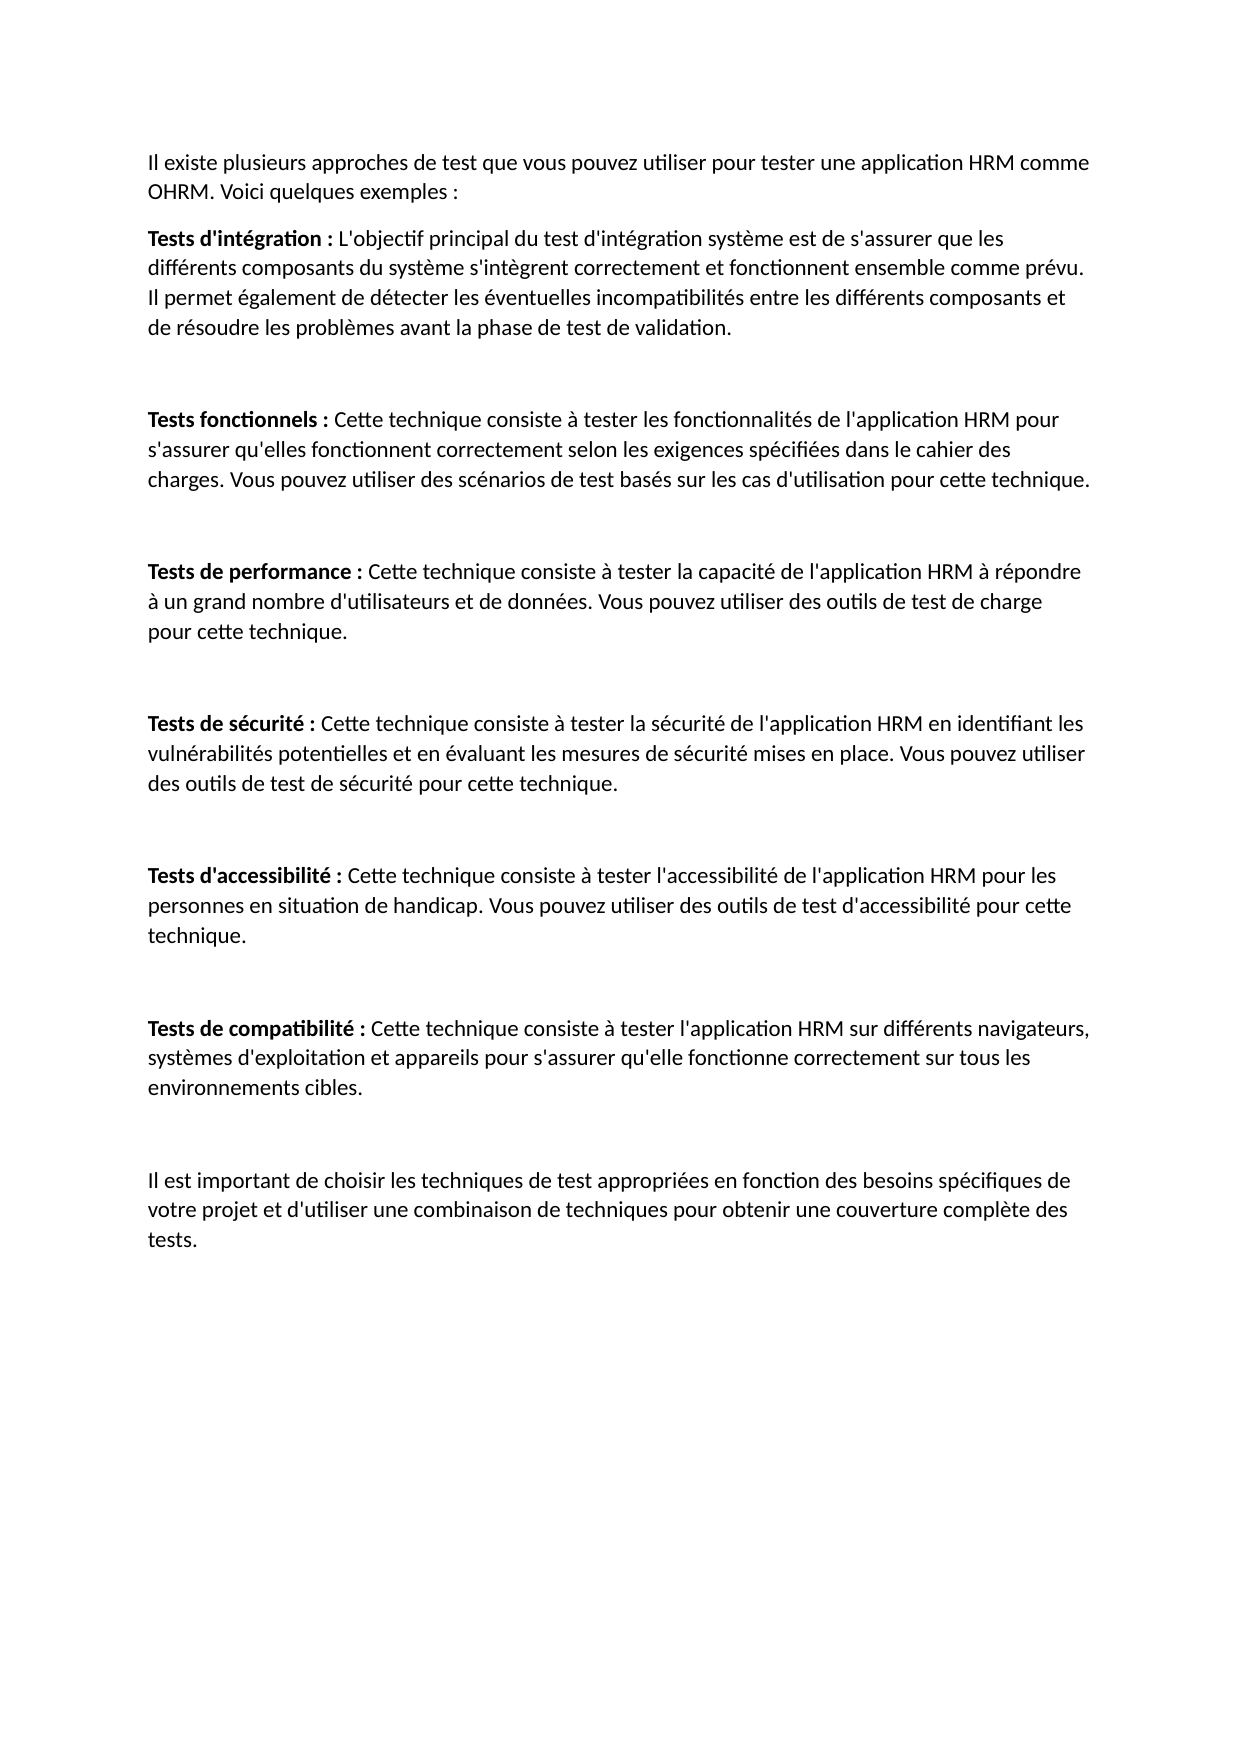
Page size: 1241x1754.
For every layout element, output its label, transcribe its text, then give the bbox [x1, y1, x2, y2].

text Tests de performance : Cette technique consiste à tester la capacité de l'application HRM à répondre à un grand nombre d'utilisateurs et de données. Vous pouvez utiliser des outils de test de charge pour cette technique. [148, 557, 1093, 645]
text Il est important de choisir les techniques de test appropriées en fonction des besoins spécifiques de votre projet et d'utiliser une combinaison de techniques pour obtenir une couverture complète des tests. [148, 1166, 1093, 1253]
text Tests fonctionnels : Cette technique consiste à tester les fonctionnalités de l'application HRM pour s'assurer qu'elles fonctionnent correctement selon les exigences spécifiées dans le cahier des charges. Vous pouvez utiliser des scénarios de test basés sur les cas d'utilisation pour cette technique. [148, 405, 1093, 493]
text Tests de sécurité : Cette technique consiste à tester la sécurité de l'application HRM en identifiant les vulnérabilités potentielles et en évaluant les mesures de sécurité mises en place. Vous pouvez utiliser des outils de test de sécurité pour cette technique. [148, 709, 1093, 797]
text Il existe plusieurs approches de test que vous pouvez utiliser pour tester une application HRM comme OHRM. Voici quelques exemples : [148, 148, 1093, 205]
text Tests de compatibilité : Cette technique consiste à tester l'application HRM sur différents navigateurs, systèmes d'exploitation et appareils pour s'assurer qu'elle fonctionne correctement sur tous les environnements cibles. [148, 1014, 1093, 1101]
text Tests d'accessibilité : Cette technique consiste à tester l'accessibilité de l'application HRM pour les personnes en situation de handicap. Vous pouvez utiliser des outils de test d'accessibilité pour cette technique. [148, 862, 1093, 949]
text Tests d'intégration : L'objectif principal du test d'intégration système est de s'assurer que les différents composants du système s'intègrent correctement et fonctionnent ensemble comme prévu. Il permet également de détecter les éventuelles incompatibilités entre les différents composants et de résoudre les problèmes avant la phase de test de validation. [148, 224, 1093, 341]
